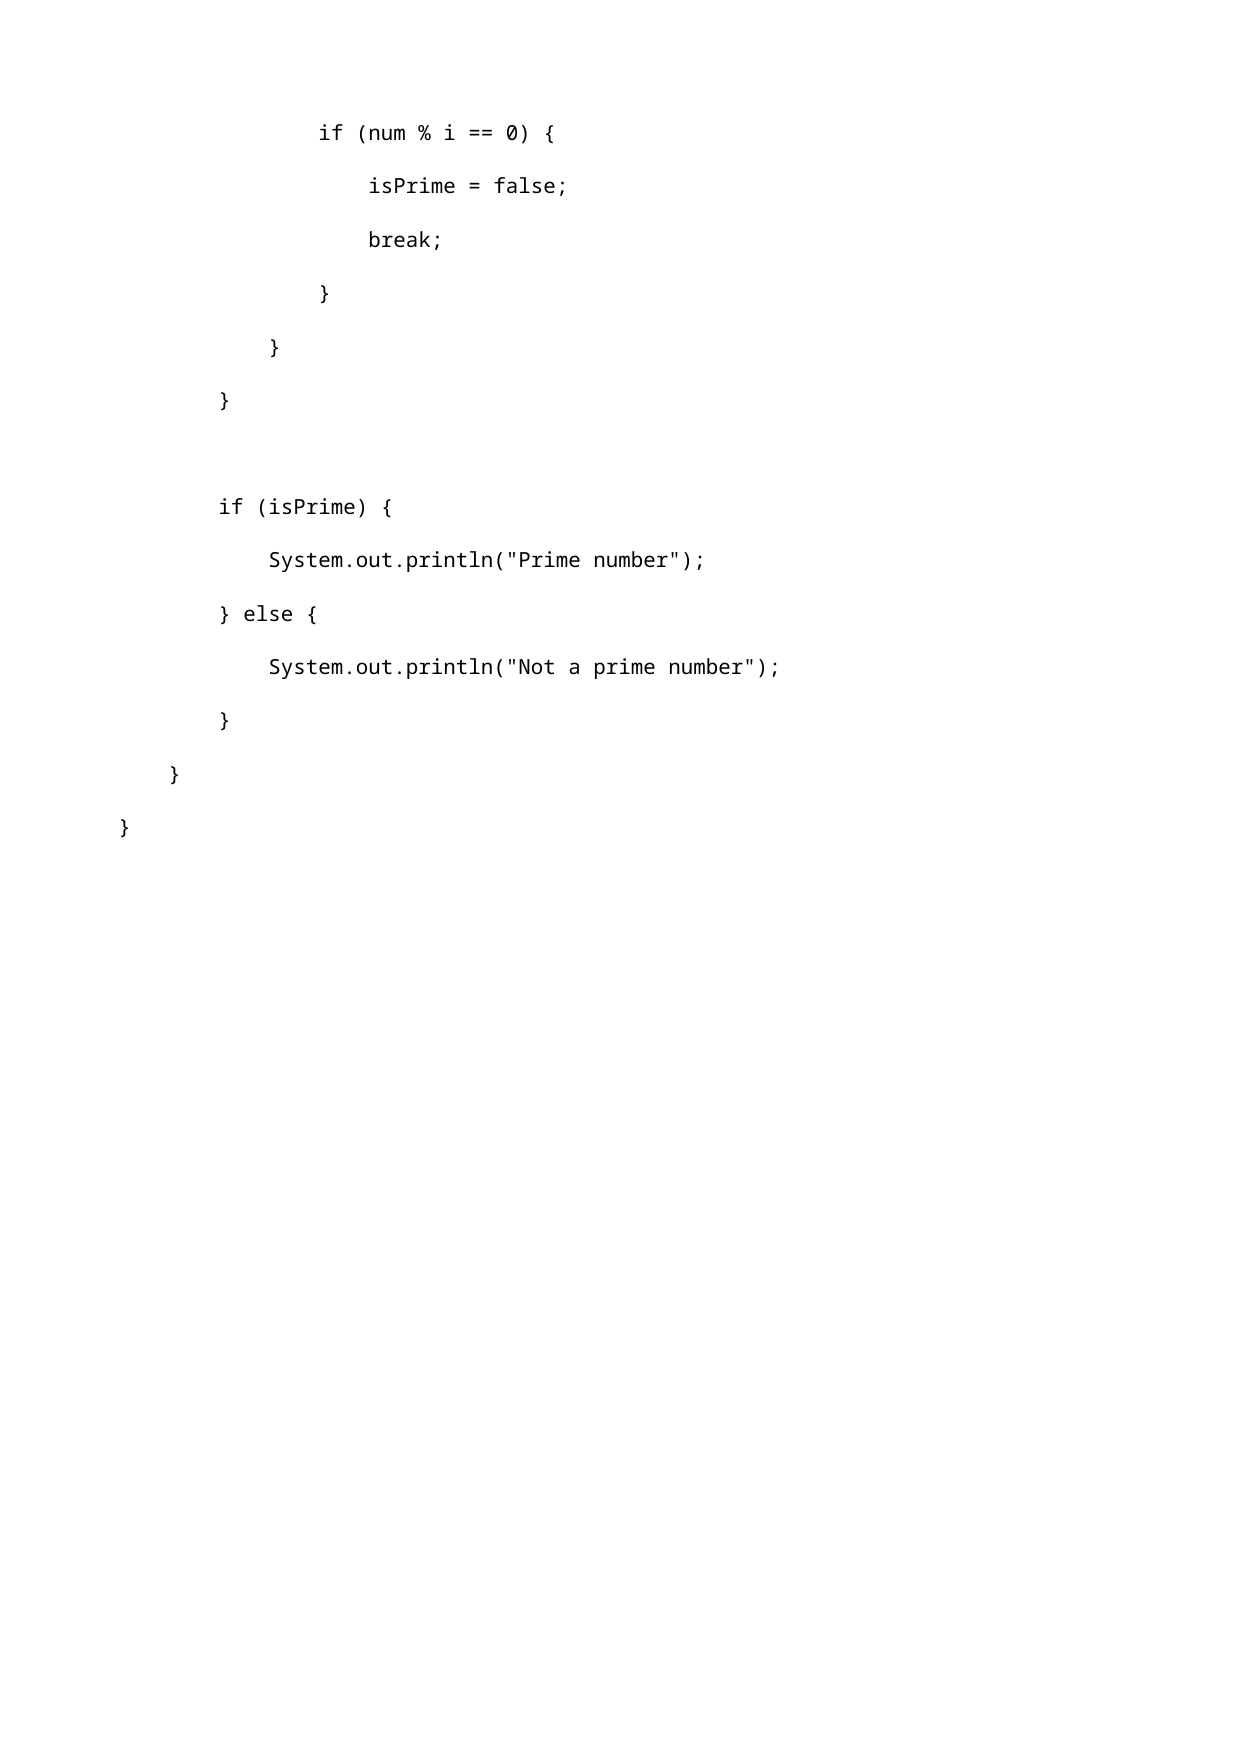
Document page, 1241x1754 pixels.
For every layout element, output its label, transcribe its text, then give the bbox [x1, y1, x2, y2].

text break; [118, 225, 1122, 253]
text System.out.println("Not a prime number"); [118, 652, 1122, 681]
text } [118, 332, 1122, 360]
text } [118, 706, 1122, 734]
text System.out.println("Prime number"); [118, 545, 1122, 574]
text } else { [118, 599, 1122, 627]
text } [118, 812, 1122, 841]
text if (isPrime) { [118, 492, 1122, 520]
text isPrime = false; [118, 172, 1122, 200]
text } [118, 278, 1122, 307]
text if (num % i == 0) { [118, 118, 1122, 147]
text } [118, 385, 1122, 414]
text } [118, 759, 1122, 787]
